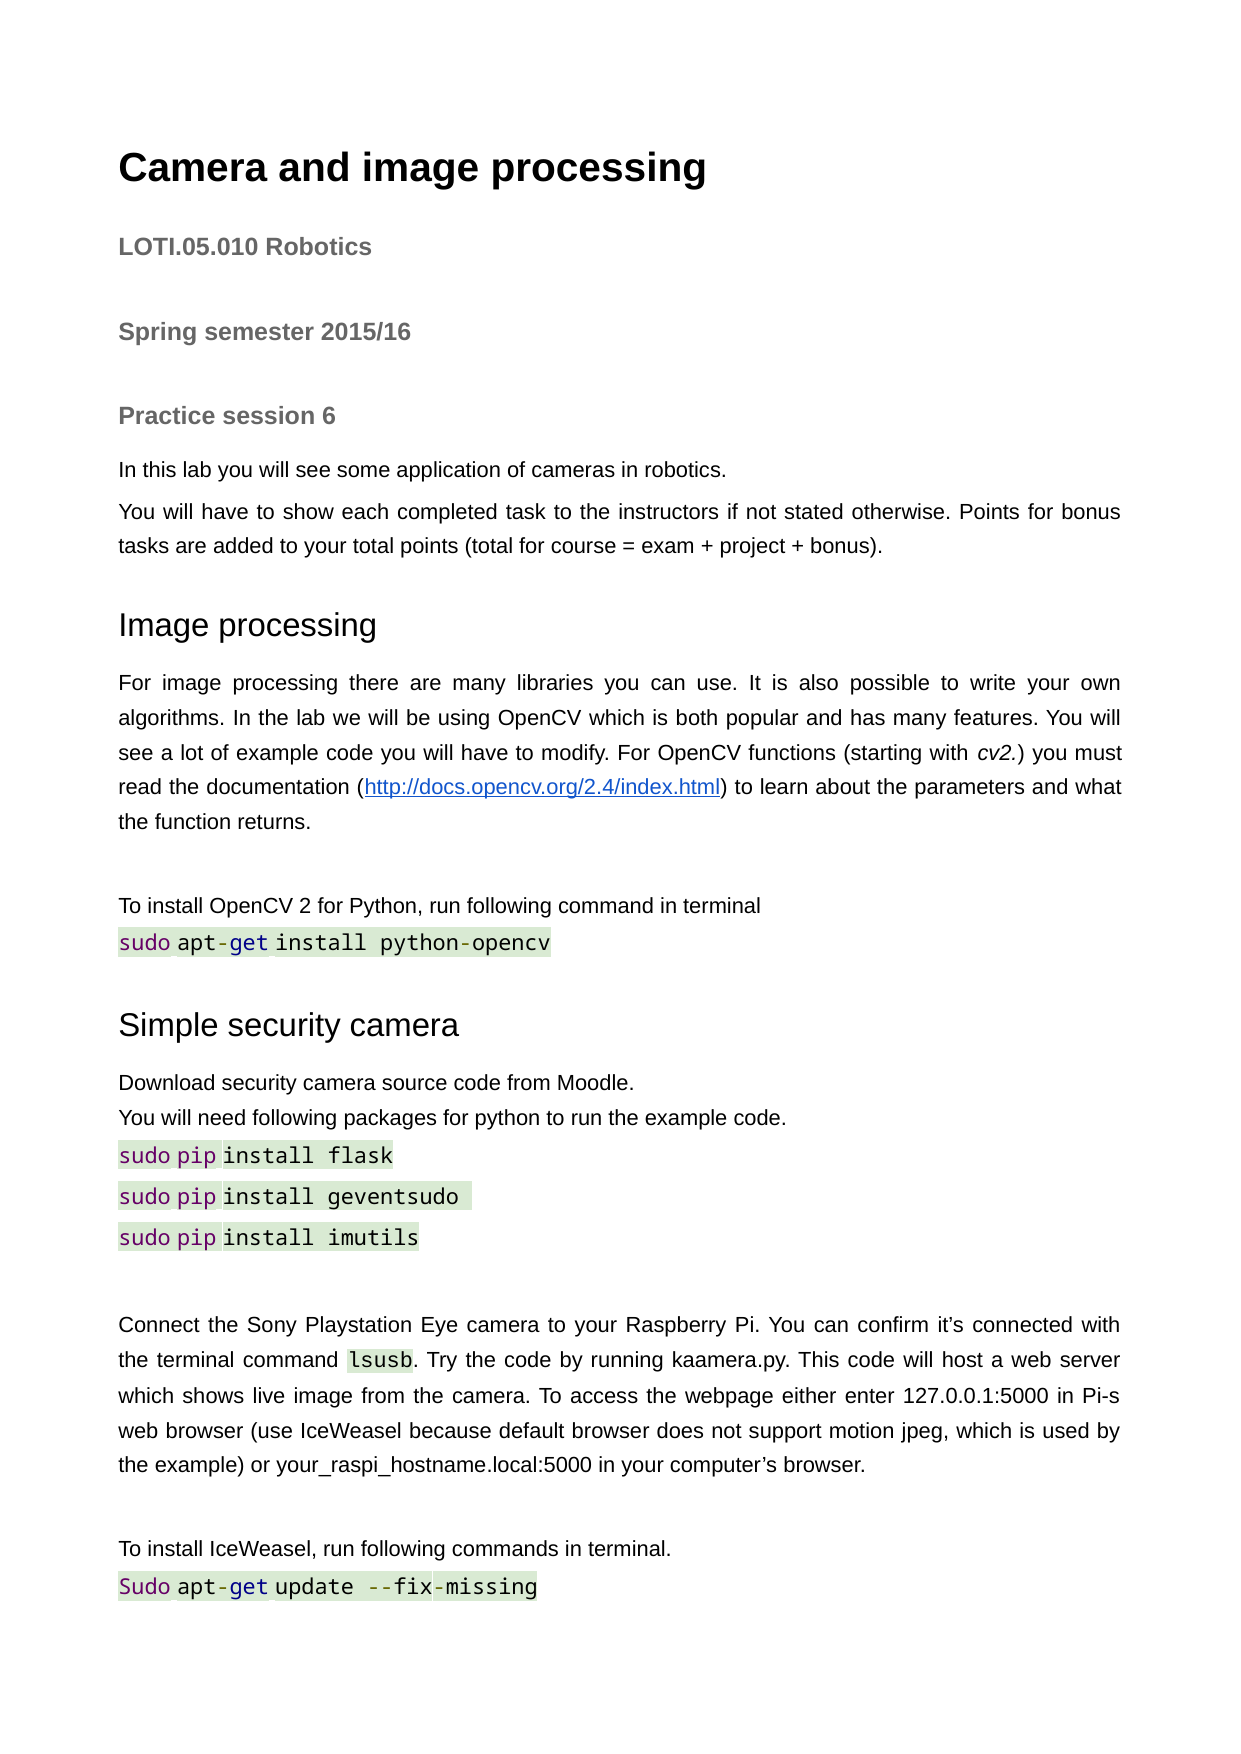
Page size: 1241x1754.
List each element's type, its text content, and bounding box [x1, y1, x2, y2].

text sudo pip install flask [118, 1139, 1122, 1169]
subtitle Simple security camera [118, 1006, 1122, 1043]
subtitle Camera and image processing [118, 143, 1122, 190]
text To install IceWeasel, run following commands in terminal. [118, 1536, 1122, 1561]
text You will have to show each completed task to the instructors if not stated otherwise. Points for bonus tasks are added to your total points (total for course = exam + project + bonus). [118, 499, 1122, 558]
text For image processing there are many libraries you can use. It is also possible to write your own algorithms. In the lab we will be using OpenCV which is both popular and has many features. You will see a lot of example code you will have to modify. For OpenCV functions (starting with cv2.) you must read the documentation (http://docs.opencv.org/2.4/index.html) to learn about the parameters and what the function returns. [118, 670, 1122, 834]
text To install OpenCV 2 for Python, run following command in terminal [118, 892, 1122, 918]
subtitle Practice session 6 [118, 401, 1122, 430]
text You will need following packages for python to run the example code. [118, 1105, 1122, 1130]
subtitle Image processing [118, 606, 1122, 643]
text Connect the Sony Playstation Eye camera to your Raspberry Pi. You can confirm it’s connected with the terminal command lsusb. Try the code by running kaamera.py. This code will host a web server which shows live image from the camera. To access the webpage either enter 127.0.0.1:5000 in Pi-s web browser (use IceWeasel because default browser does not support motion jpeg, which is used by the example) or your_raspi_hostname.local:5000 in your computer’s browser. [118, 1312, 1122, 1478]
text sudo apt-get install python-opencv [118, 927, 1122, 957]
text sudo pip install geventsudo [118, 1181, 1122, 1210]
subtitle Spring semester 2015/16 [118, 316, 1122, 345]
text Sudo apt-get update --fix-missing [118, 1571, 1122, 1601]
text sudo pip install imutils [118, 1222, 1122, 1251]
text Download security camera source code from Moodle. [118, 1070, 1122, 1095]
text In this lab you will see some application of cameras in robotics. [118, 457, 1122, 482]
subtitle LOTI.05.010 Robotics [118, 232, 1122, 260]
